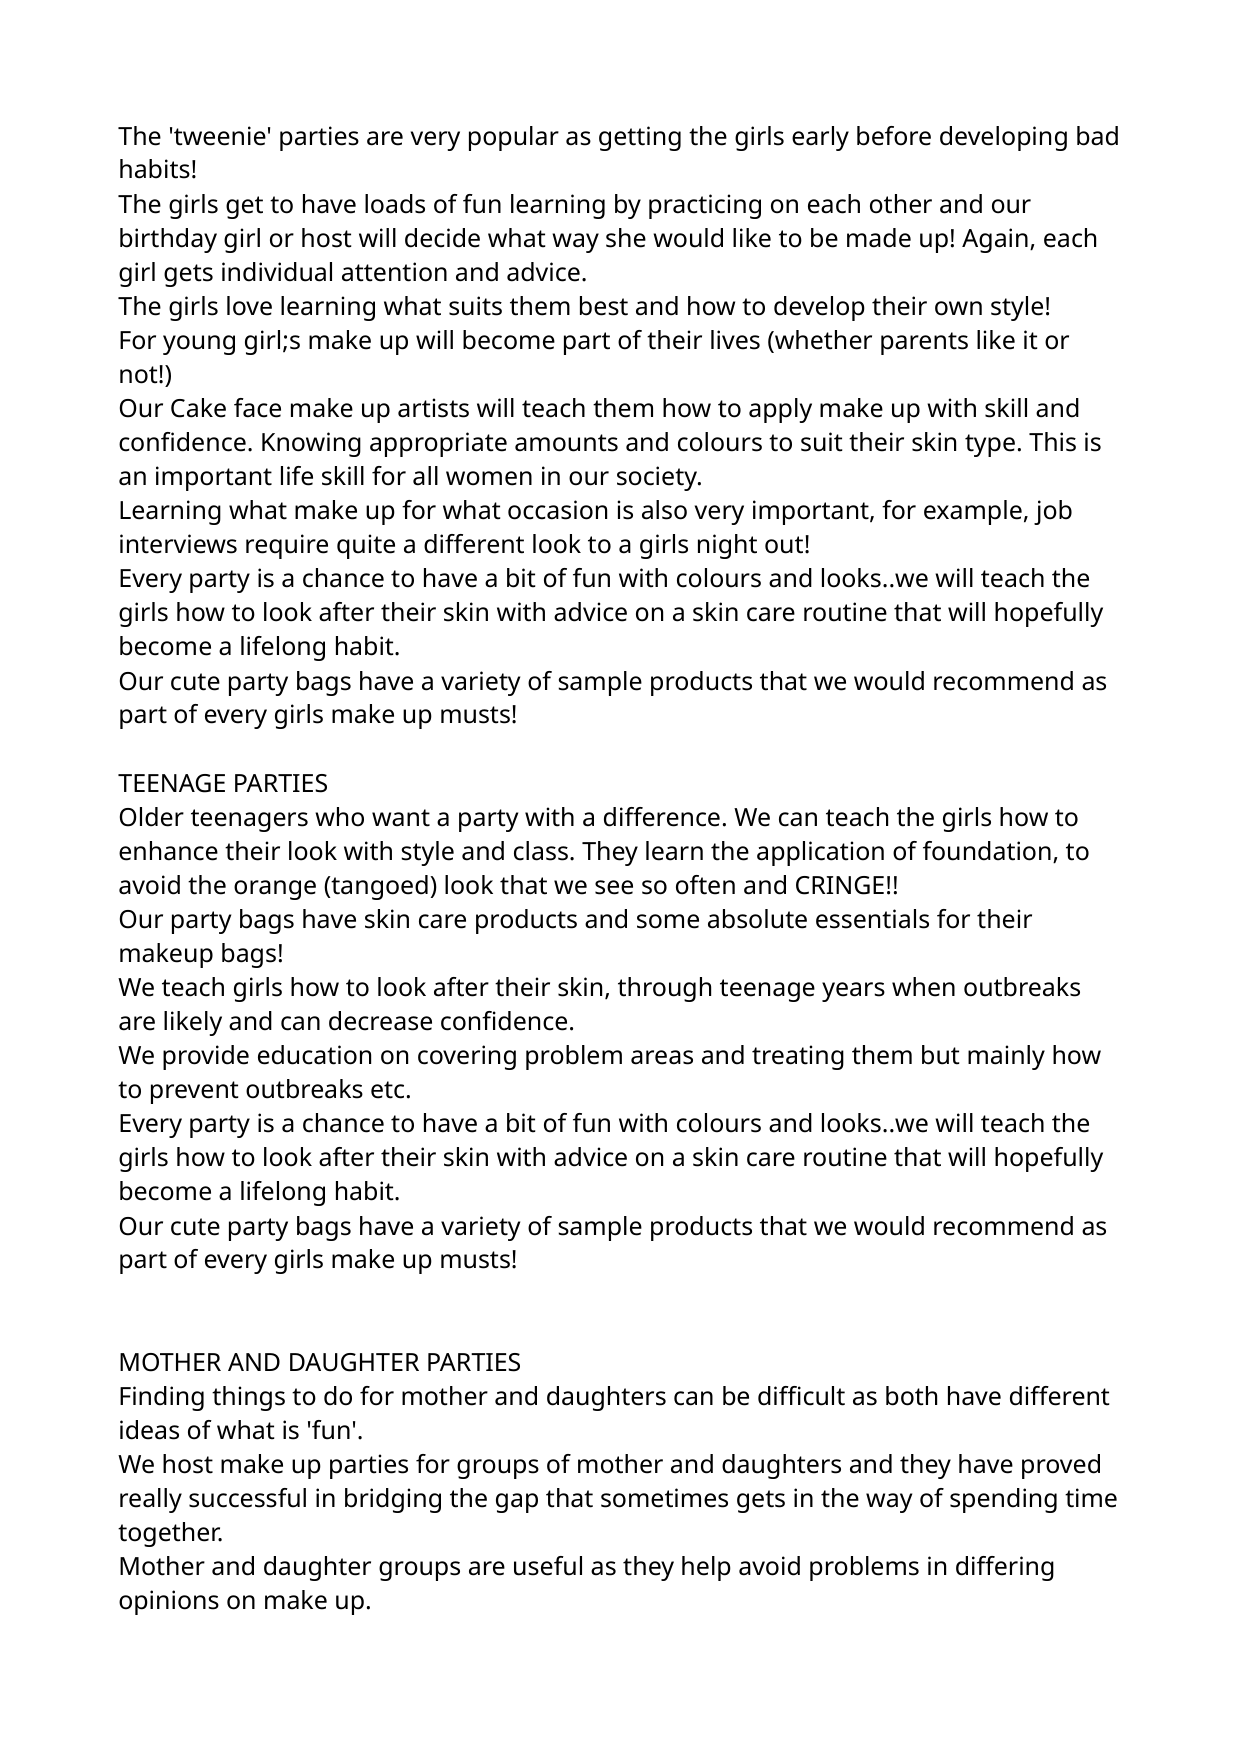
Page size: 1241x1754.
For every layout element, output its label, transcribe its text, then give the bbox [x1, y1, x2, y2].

text MOTHER AND DAUGHTER PARTIES [118, 1344, 1122, 1378]
text The girls love learning what suits them best and how to develop their own style! [118, 288, 1122, 322]
text Our Cake face make up artists will teach them how to apply make up with skill and confidence. Knowing appropriate amounts and colours to suit their skin type. This is an important life skill for all women in our society. [118, 391, 1122, 493]
text Older teenagers who want a party with a difference. We can teach the girls how to enhance their look with style and class. They learn the application of foundation, to avoid the orange (tangoed) look that we see so often and CRINGE!! [118, 799, 1122, 902]
text Finding things to do for mother and daughters can be difficult as both have different ideas of what is 'fun'. [118, 1378, 1122, 1447]
text Learning what make up for what occasion is also very important, for example, job interviews require quite a different look to a girls night out! [118, 493, 1122, 561]
text Our cute party bags have a variety of sample products that we would recommend as part of every girls make up musts! [118, 1208, 1122, 1276]
text The 'tweenie' parties are very popular as getting the girls early before developing bad habits! [118, 118, 1122, 186]
text For young girl;s make up will become part of their lives (whether parents like it or not!) [118, 322, 1122, 391]
text The girls get to have loads of fun learning by practicing on each other and our birthday girl or host will decide what way she would like to be made up! Again, each girl gets individual attention and advice. [118, 186, 1122, 288]
text Every party is a chance to have a bit of fun with colours and looks..we will teach the girls how to look after their skin with advice on a skin care routine that will hopefully become a lifelong habit. [118, 1106, 1122, 1208]
text Our party bags have skin care products and some absolute essentials for their makeup bags! [118, 902, 1122, 970]
text We provide education on covering problem areas and treating them but mainly how to prevent outbreaks etc. [118, 1038, 1122, 1106]
text TEENAGE PARTIES [118, 765, 1122, 799]
text We host make up parties for groups of mother and daughters and they have proved really successful in bridging the gap that sometimes gets in the way of spending time together. [118, 1447, 1122, 1549]
text Every party is a chance to have a bit of fun with colours and looks..we will teach the girls how to look after their skin with advice on a skin care routine that will hopefully become a lifelong habit. [118, 561, 1122, 663]
text Our cute party bags have a variety of sample products that we would recommend as part of every girls make up musts! [118, 663, 1122, 731]
text We teach girls how to look after their skin, through teenage years when outbreaks are likely and can decrease confidence. [118, 970, 1122, 1038]
text Mother and daughter groups are useful as they help avoid problems in differing opinions on make up. [118, 1549, 1122, 1617]
